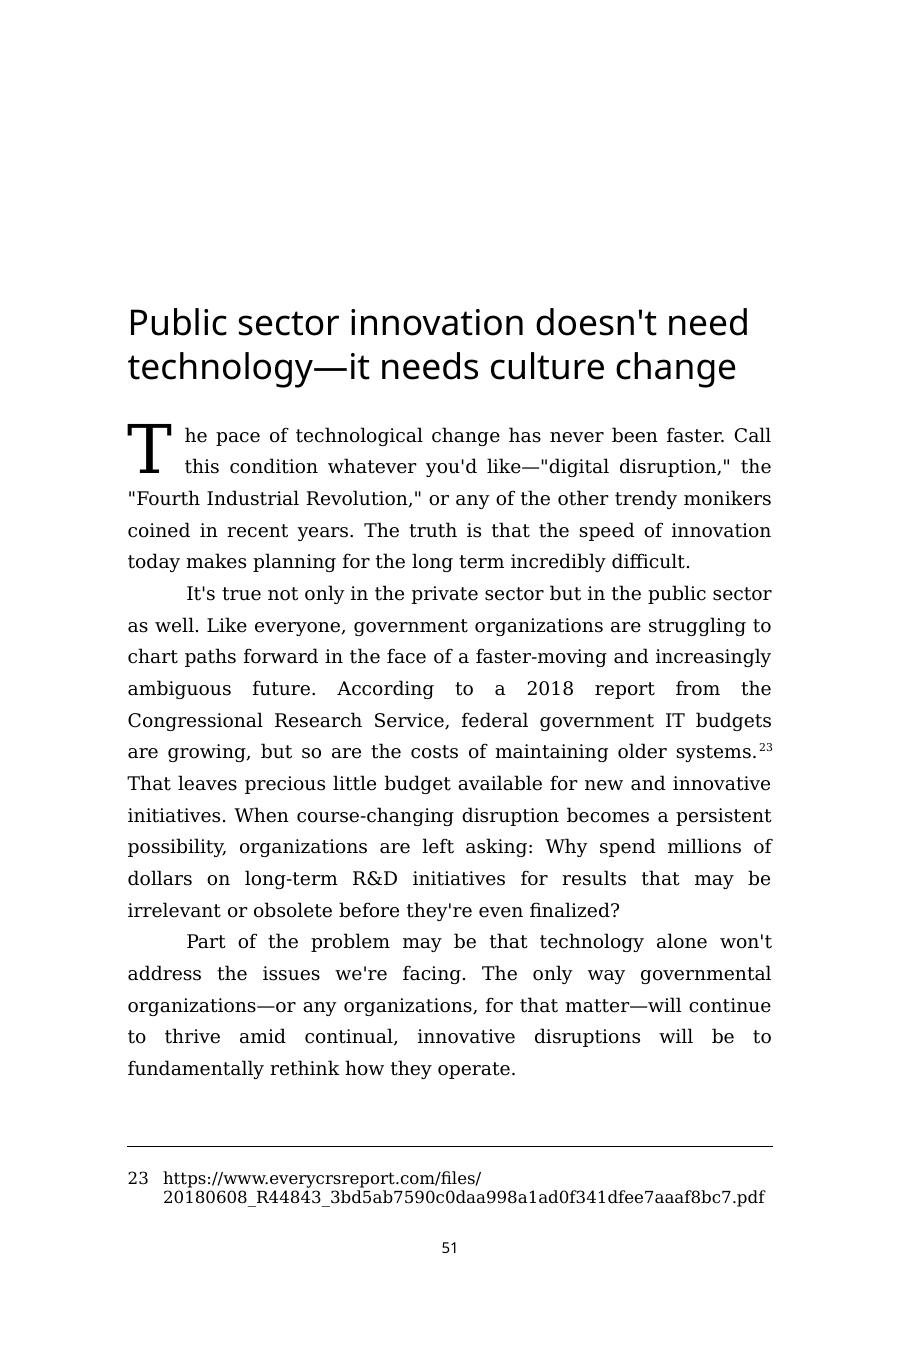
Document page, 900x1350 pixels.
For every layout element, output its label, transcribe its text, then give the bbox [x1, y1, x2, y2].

subtitle Public sector innovation doesn't need technology—it needs culture change [127, 298, 772, 390]
text https://www.everycrsreport.com/files/20180608_R44843_3bd5ab7590c0daa998a1ad0f341dfee7aaaf8bc7.pdf [127, 1169, 772, 1207]
text Part of the problem may be that technology alone won't address the issues we're facing. The only way governmental organizations—or any organizations, for that matter—will continue to thrive amid continual, innovative disruptions will be to fundamentally rethink how they operate. [127, 932, 772, 1080]
text It's true not only in the private sector but in the public sector as well. Like everyone, government organizations are struggling to chart paths forward in the face of a faster-moving and increasingly ambiguous future. According to a 2018 report from the Congressional Research Service, federal government IT budgets are growing, but so are the costs of maintaining older systems. That leaves precious little budget available for new and innovative initiatives. When course-changing disruption becomes a persistent possibility, organizations are left asking: Why spend millions of dollars on long-term R&D initiatives for results that may be irrelevant or obsolete before they're even finalized? [127, 583, 772, 922]
text The pace of technological change has never been faster. Call this condition whatever you'd like—"digital disruption," the "Fourth Industrial Revolution," or any of the other trendy monikers coined in recent years. The truth is that the speed of innovation today makes planning for the long term incredibly difficult. [127, 425, 772, 573]
